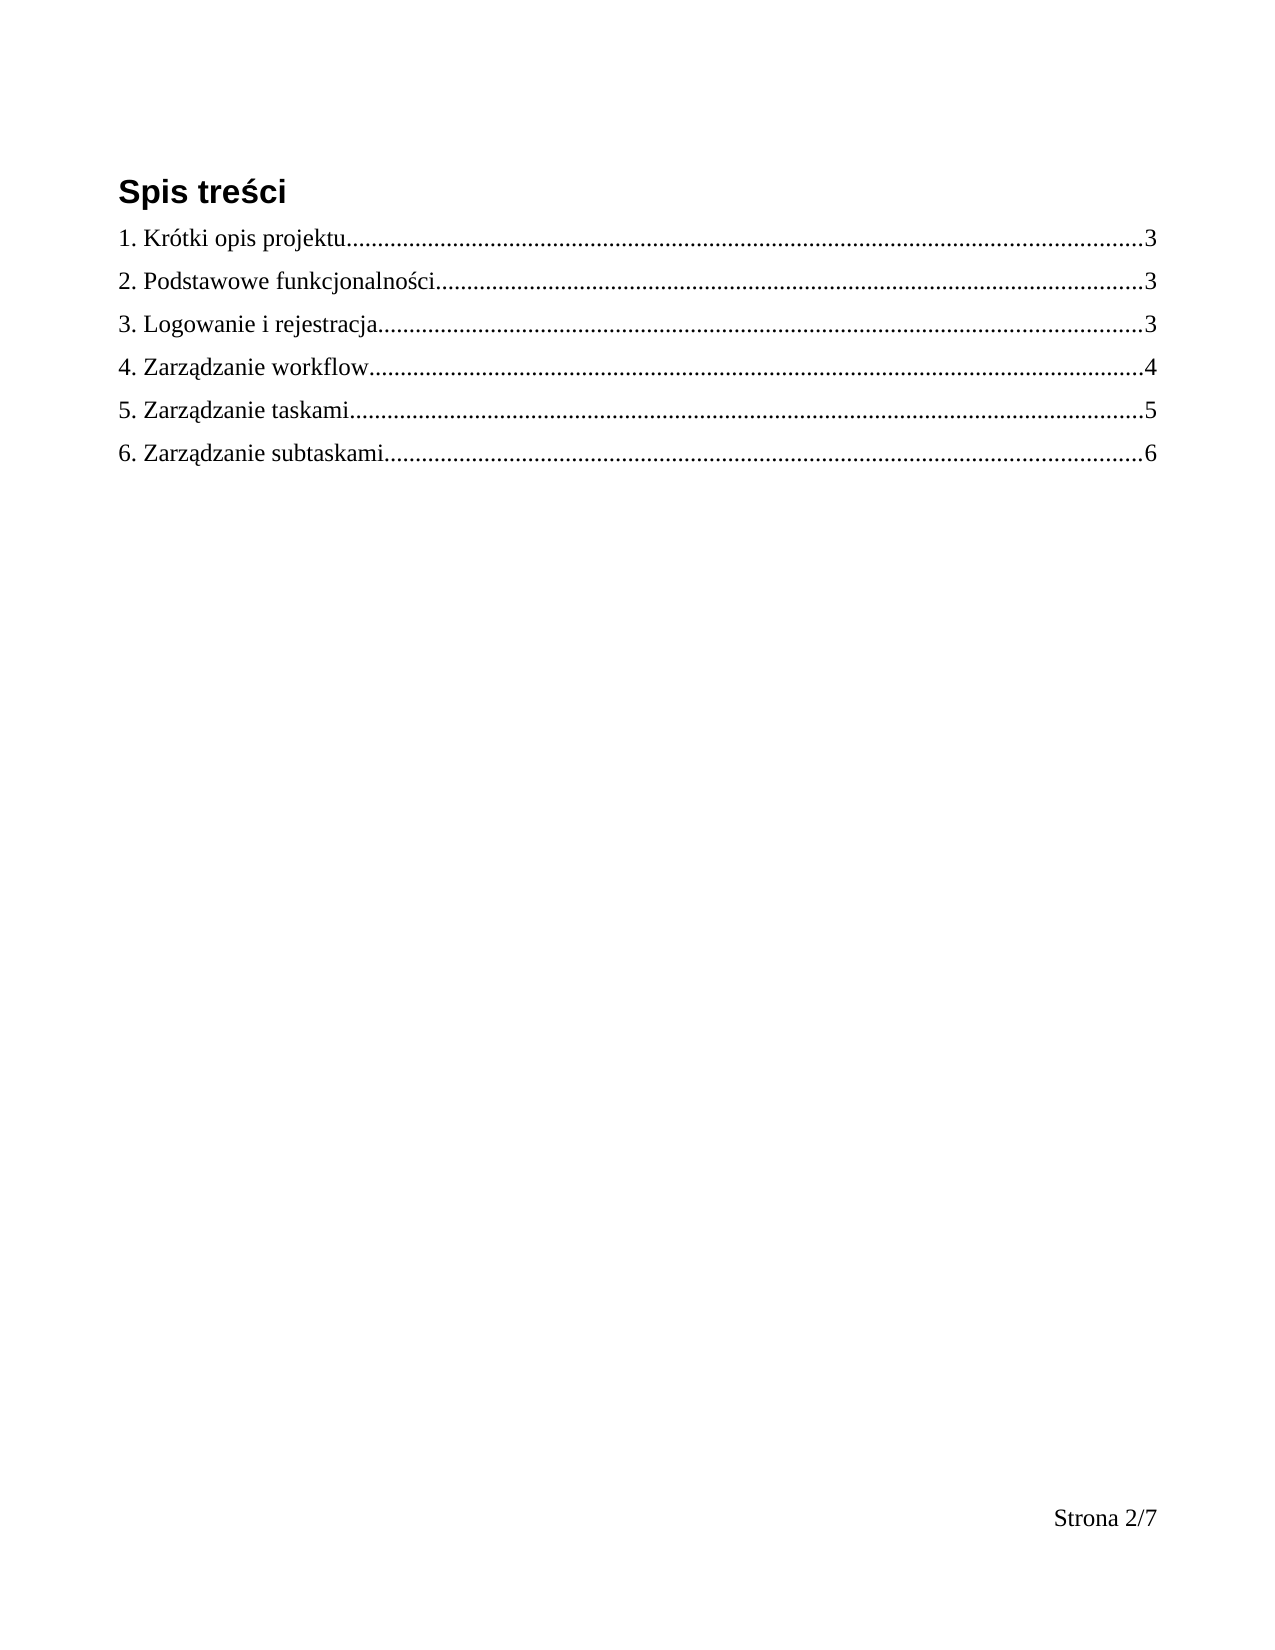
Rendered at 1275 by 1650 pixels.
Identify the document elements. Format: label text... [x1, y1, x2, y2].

text 6. Zarządzanie subtaskami 6 [118, 438, 1157, 467]
text 4. Zarządzanie workflow 4 [118, 352, 1157, 381]
text 5. Zarządzanie taskami 5 [118, 395, 1157, 424]
text 2. Podstawowe funkcjonalności 3 [118, 266, 1157, 295]
text 1. Krótki opis projektu 3 [118, 223, 1157, 252]
subtitle Spis treści [118, 172, 1157, 210]
text 3. Logowanie i rejestracja 3 [118, 309, 1157, 338]
